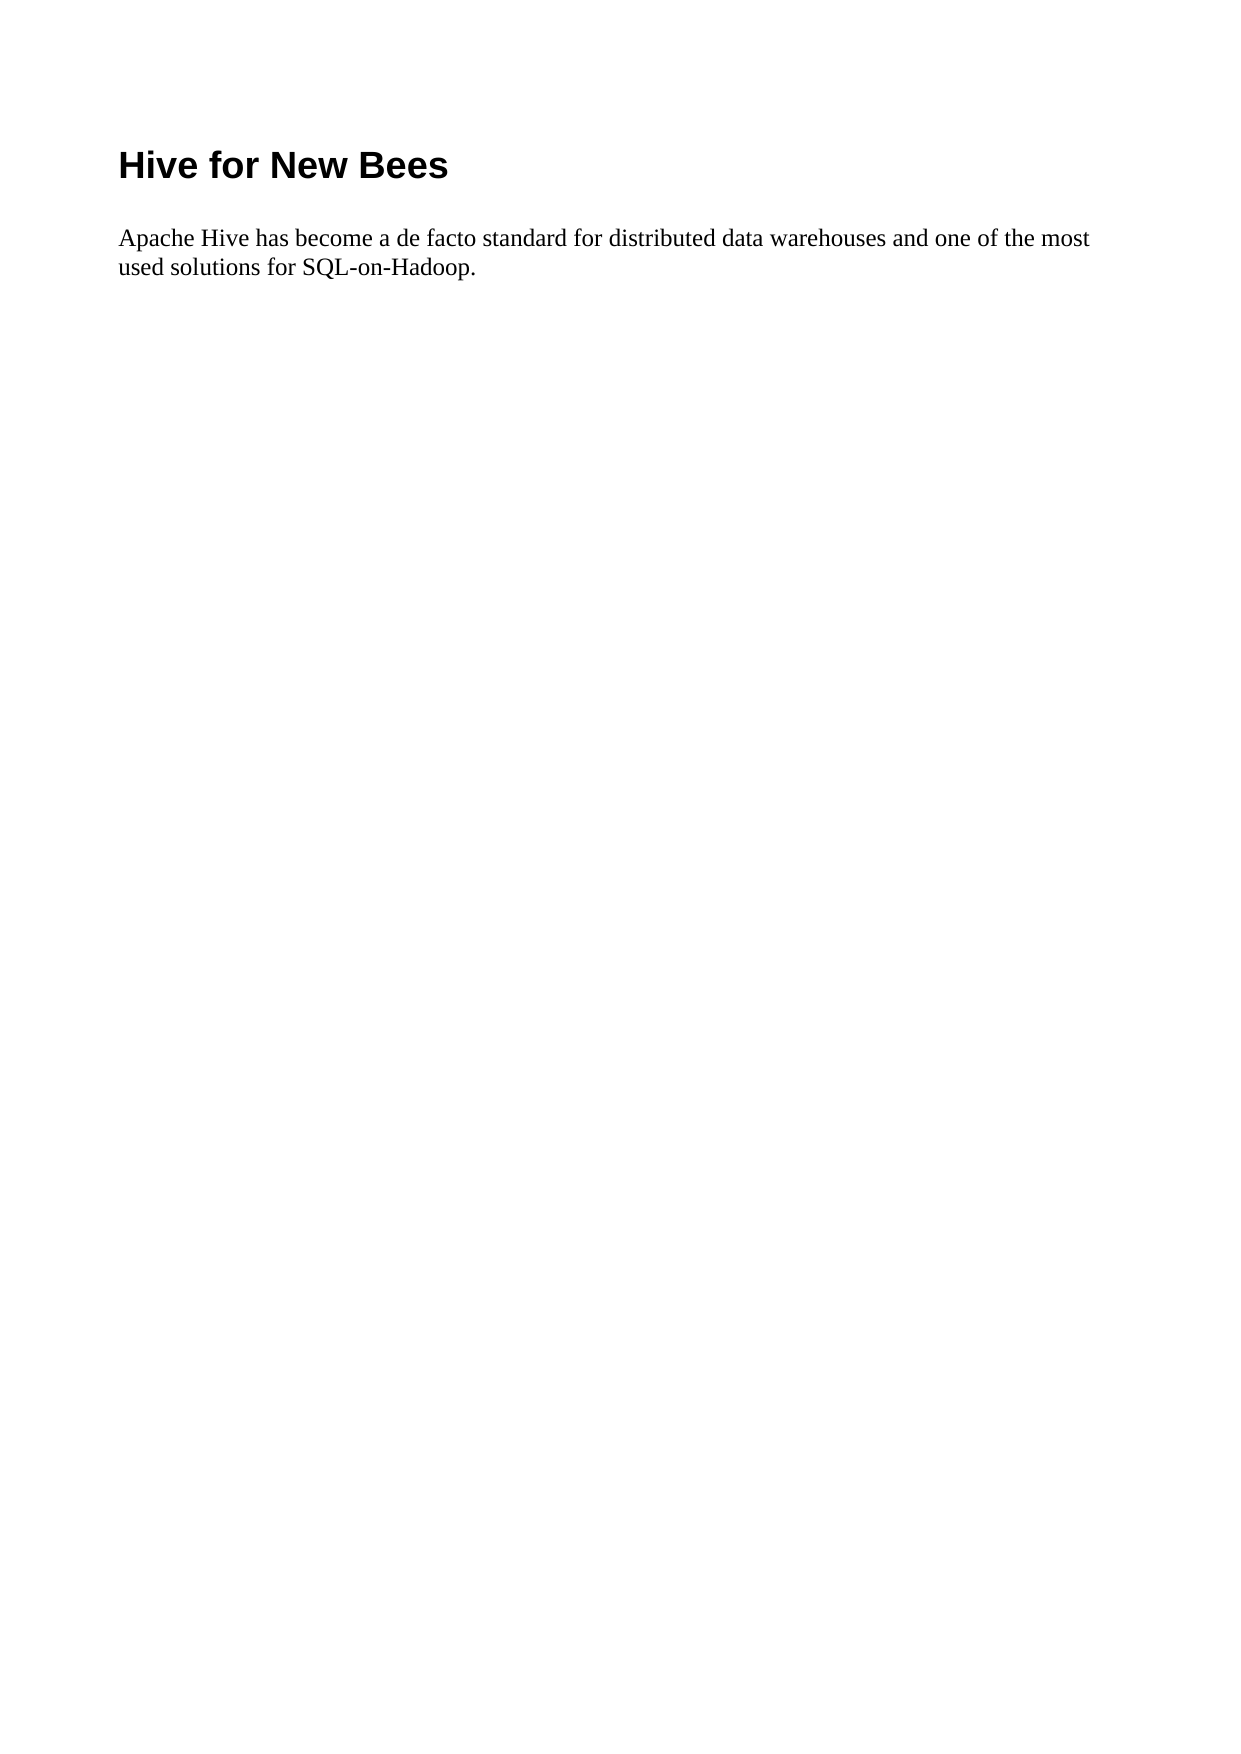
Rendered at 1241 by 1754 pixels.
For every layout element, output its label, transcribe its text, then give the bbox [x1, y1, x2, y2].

subtitle Hive for New Bees [118, 143, 1122, 187]
text Apache Hive has become a de facto standard for distributed data warehouses and one of the most used solutions for SQL-on-Hadoop. [118, 223, 1122, 280]
